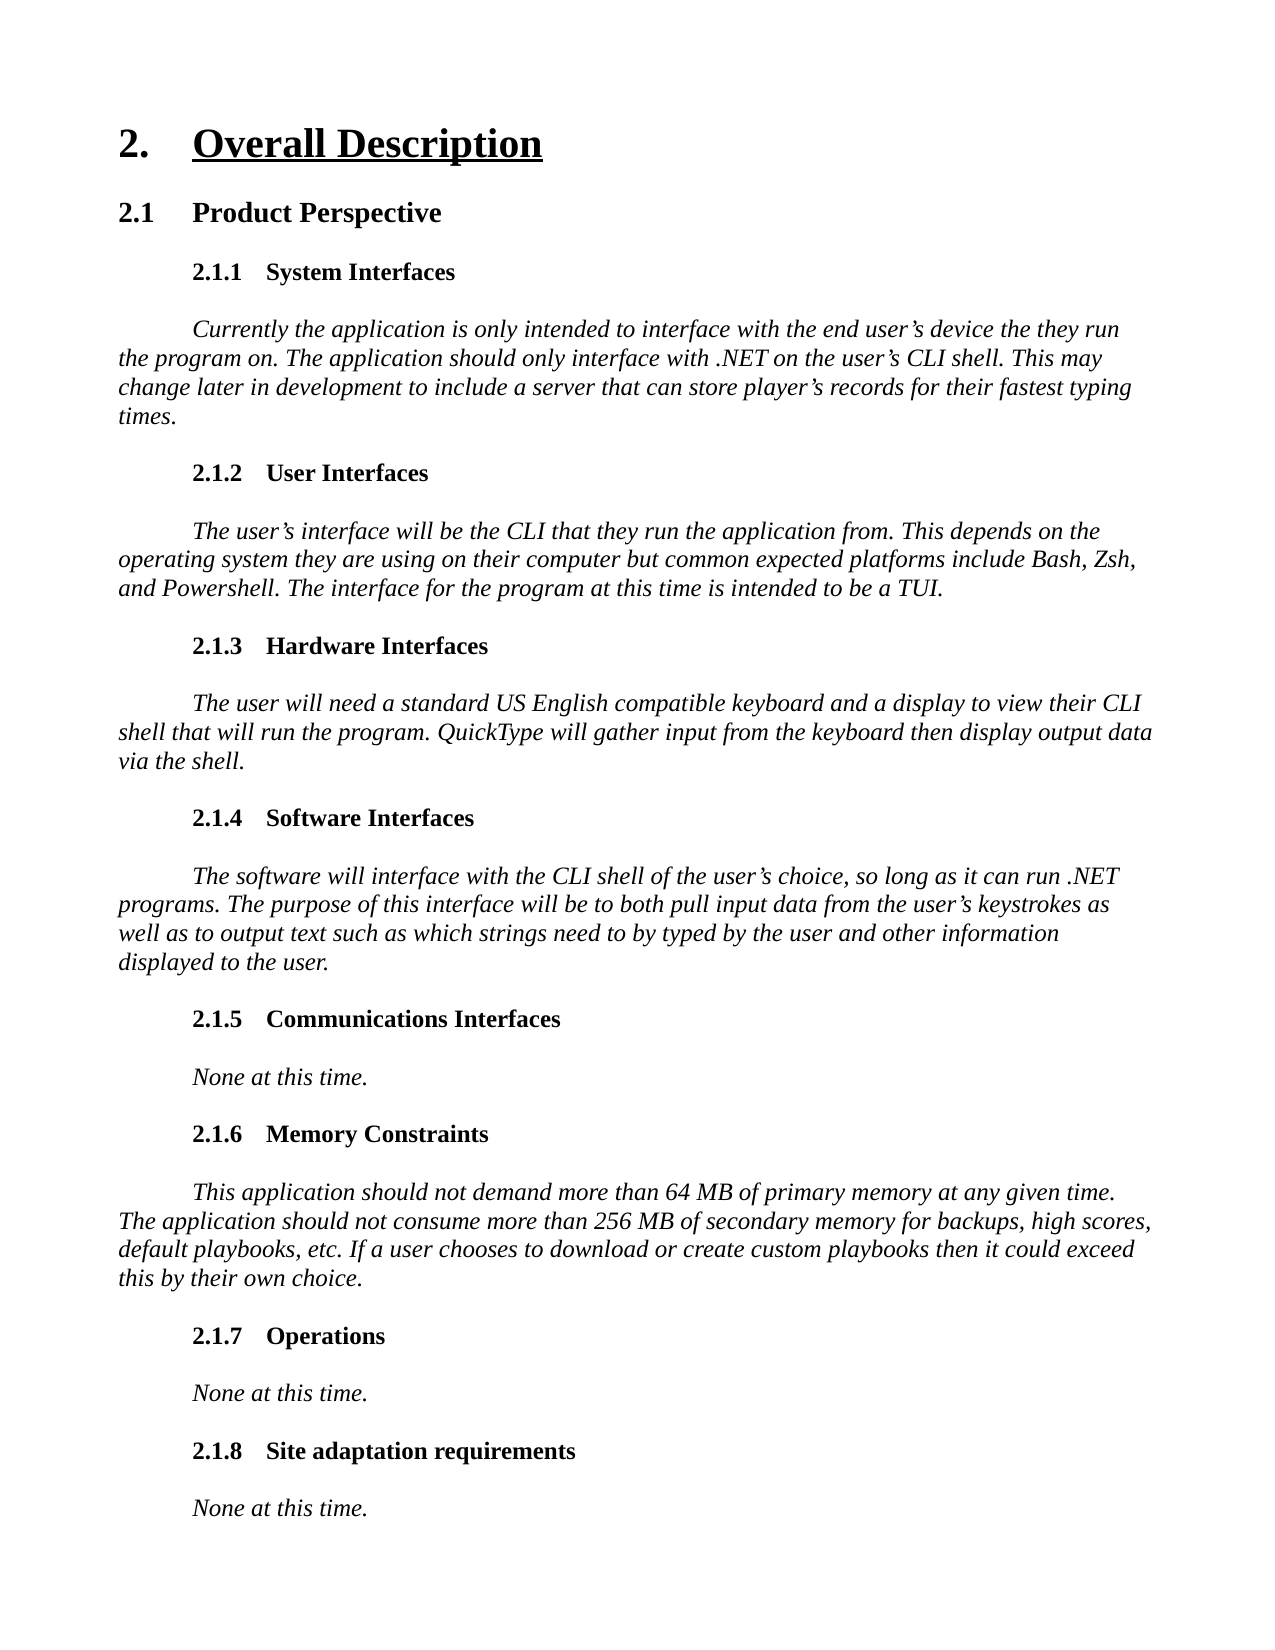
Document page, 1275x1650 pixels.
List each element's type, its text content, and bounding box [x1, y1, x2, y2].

text 2.1.1 System Interfaces [118, 257, 1157, 286]
text 2.1.3 Hardware Interfaces [118, 631, 1157, 659]
text The user’s interface will be the CLI that they run the application from. This depends on the operating system they are using on their computer but common expected platforms include Bash, Zsh, and Powershell. The interface for the program at this time is intended to be a TUI. [118, 516, 1157, 602]
text Currently the application is only intended to interface with the end user’s device the they run the program on. The application should only interface with .NET on the user’s CLI shell. This may change later in development to include a server that can store player’s records for their fastest typing times. [118, 314, 1157, 429]
text 2.1.5 Communications Interfaces [118, 1004, 1157, 1033]
text The user will need a standard US English compatible keyboard and a display to view their CLI shell that will run the program. QuickType will gather input from the keyboard then display output data via the shell. [118, 688, 1157, 774]
text The software will interface with the CLI shell of the user’s choice, so long as it can run .NET programs. The purpose of this interface will be to both pull input data from the user’s keystrokes as well as to output text such as which strings need to by typed by the user and other information displayed to the user. [118, 861, 1157, 976]
text 2.1.6 Memory Constraints [118, 1119, 1157, 1148]
text 2.1 Product Perspective [118, 195, 1157, 228]
text 2.1.4 Software Interfaces [118, 803, 1157, 832]
text This application should not demand more than 64 MB of primary memory at any given time. The application should not consume more than 256 MB of secondary memory for backups, high scores, default playbooks, etc. If a user chooses to download or create custom playbooks then it could exceed this by their own choice. [118, 1177, 1157, 1292]
text None at this time. [118, 1378, 1157, 1407]
text 2.1.2 User Interfaces [118, 458, 1157, 487]
text 2.1.8 Site adaptation requirements [118, 1436, 1157, 1464]
text None at this time. [118, 1062, 1157, 1091]
text 2. Overall Description [118, 118, 1157, 166]
text 2.1.7 Operations [118, 1321, 1157, 1349]
text None at this time. [118, 1493, 1157, 1522]
